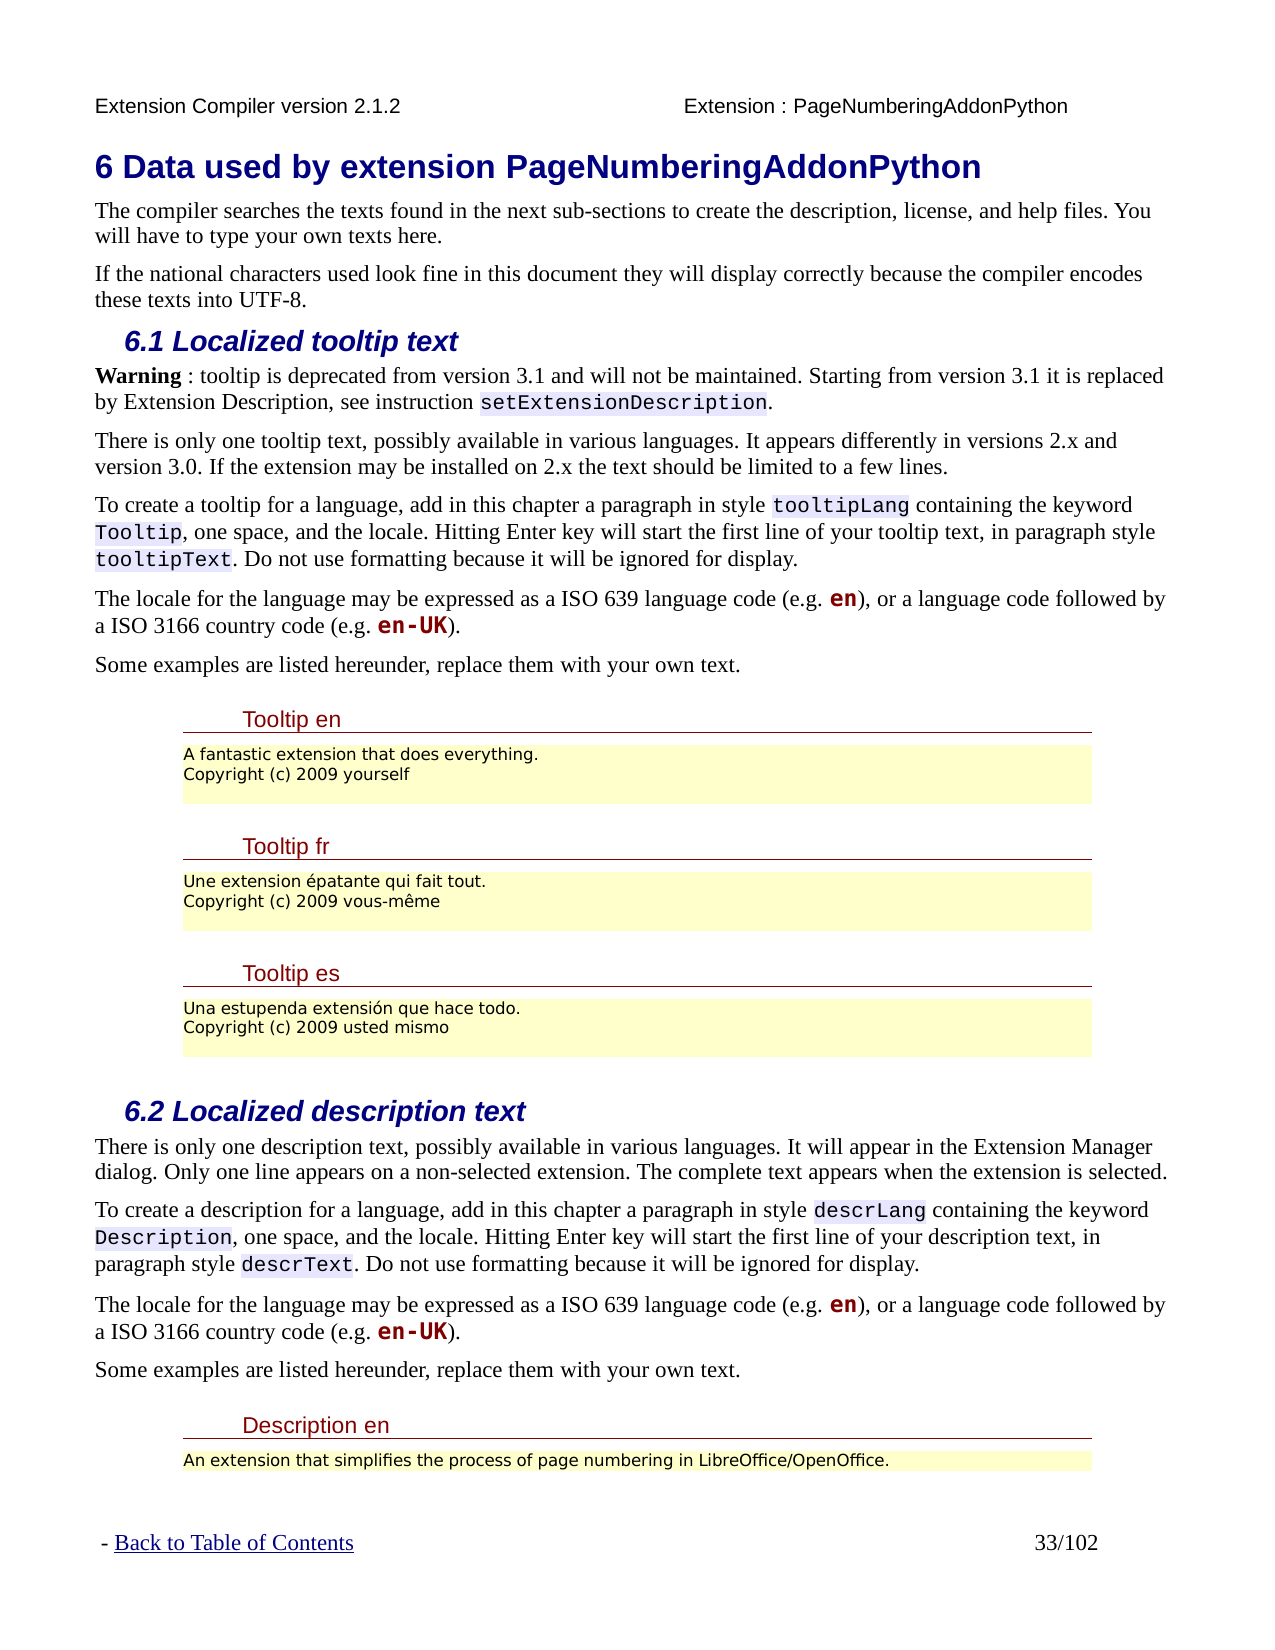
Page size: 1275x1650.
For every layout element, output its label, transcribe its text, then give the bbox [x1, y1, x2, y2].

text Tooltip es [183, 960, 1092, 986]
text To create a tooltip for a language, add in this chapter a paragraph in style tooltipLang containing the keyword Tooltip, one space, and the locale. Hitting Enter key will start the first line of your tooltip text, in paragraph style tooltipText. Do not use formatting because it will be ignored for display. [94, 492, 1181, 572]
text The compiler searches the texts found in the next sub-sections to create the description, license, and help files. You will have to type your own texts here. [94, 197, 1181, 248]
text There is only one tooltip text, possibly available in various languages. It appears differently in versions 2.x and version 3.0. If the extension may be installed on 2.x the text should be limited to a few lines. [94, 428, 1181, 479]
text Copyright (c) 2009 vous-même [183, 892, 1092, 911]
text Tooltip en [183, 706, 1092, 732]
text Description en [183, 1412, 1092, 1438]
text If the national characters used look fine in this document they will display correctly because the compiler encodes these texts into UTF-8. [94, 261, 1181, 312]
text Tooltip fr [183, 833, 1092, 859]
subtitle Data used by extension PageNumberingAddonPython [94, 147, 1181, 185]
text The locale for the language may be expressed as a ISO 639 language code (e.g. en), or a language code followed by a ISO 3166 country code (e.g. en-UK). [94, 585, 1181, 639]
text Some examples are listed hereunder, replace them with your own text. [94, 1357, 1181, 1383]
text Copyright (c) 2009 yourself [183, 765, 1092, 784]
text The locale for the language may be expressed as a ISO 639 language code (e.g. en), or a language code followed by a ISO 3166 country code (e.g. en-UK). [94, 1291, 1181, 1345]
text An extension that simplifies the process of page numbering in LibreOffice/OpenOffice. [183, 1451, 1092, 1471]
text Copyright (c) 2009 usted mismo [183, 1018, 1092, 1038]
text Warning : tooltip is deprecated from version 3.1 and will not be maintained. Starting from version 3.1 it is replaced by Extension Description, see instruction setExtensionDescription. [94, 363, 1181, 416]
text Some examples are listed hereunder, replace them with your own text. [94, 651, 1181, 677]
text Una estupenda extensión que hace todo. [183, 999, 1092, 1018]
text To create a description for a language, add in this chapter a paragraph in style descrLang containing the keyword Description, one space, and the locale. Hitting Enter key will start the first line of your description text, in paragraph style descrText. Do not use formatting because it will be ignored for display. [94, 1197, 1181, 1278]
text A fantastic extension that does everything. [183, 745, 1092, 765]
text Une extension épatante qui fait tout. [183, 872, 1092, 892]
text There is only one description text, possibly available in various languages. It will appear in the Extension Manager dialog. Only one line appears on a non-selected extension. The complete text appears when the extension is selected. [94, 1134, 1181, 1185]
subtitle Localized description text [124, 1095, 1181, 1128]
subtitle Localized tooltip text [124, 324, 1181, 357]
